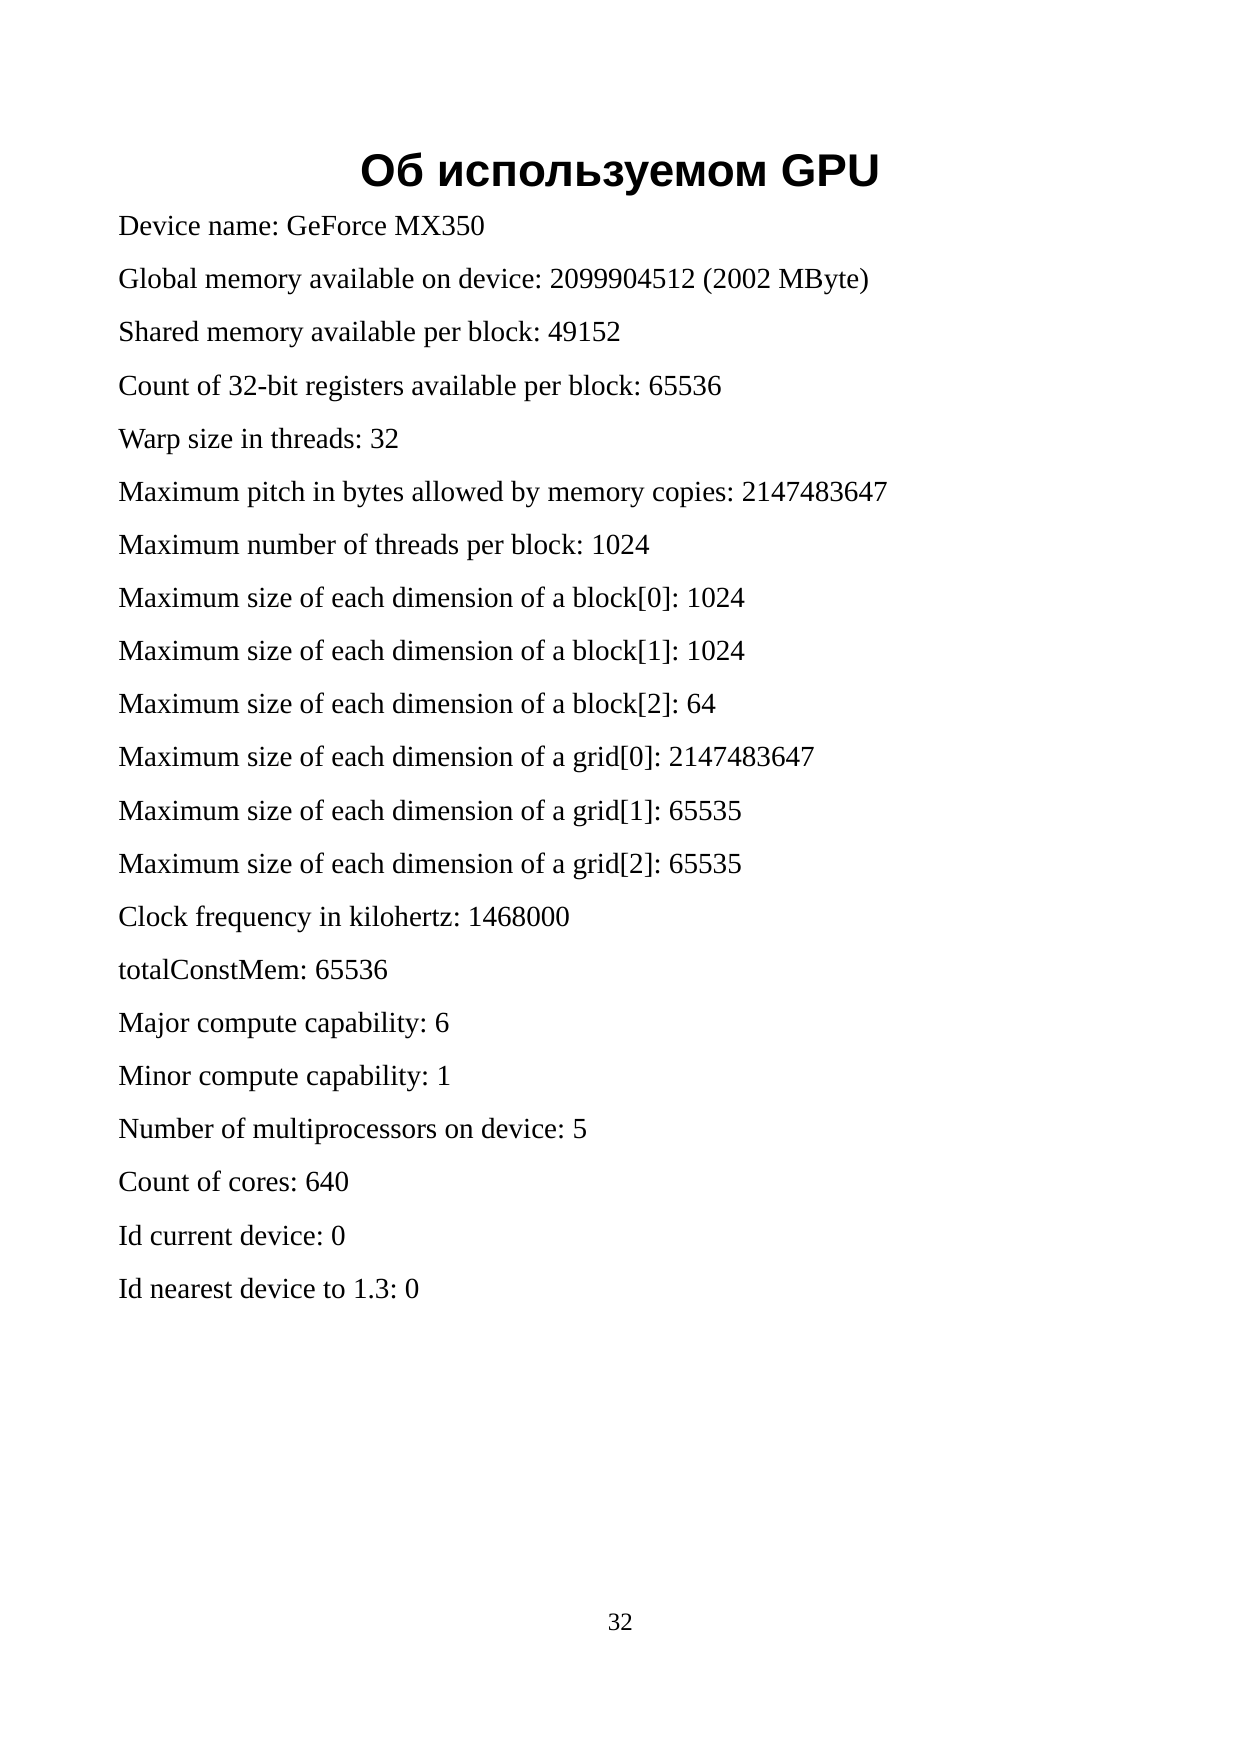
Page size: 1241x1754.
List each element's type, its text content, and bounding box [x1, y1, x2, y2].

text Shared memory available per block: 49152 [118, 314, 1122, 348]
text Maximum pitch in bytes allowed by memory copies: 2147483647 [118, 474, 1122, 507]
text Global memory available on device: 2099904512 (2002 MByte) [118, 261, 1122, 295]
text Maximum number of threads per block: 1024 [118, 527, 1122, 561]
text Maximum size of each dimension of a block[1]: 1024 [118, 633, 1122, 667]
text Count of cores: 640 [118, 1164, 1122, 1198]
text totalConstMem: 65536 [118, 952, 1122, 986]
text Major compute capability: 6 [118, 1005, 1122, 1039]
text Count of 32-bit registers available per block: 65536 [118, 368, 1122, 401]
text Device name: GeForce MX350 [118, 208, 1122, 242]
text Minor compute capability: 1 [118, 1058, 1122, 1092]
text Maximum size of each dimension of a grid[2]: 65535 [118, 846, 1122, 879]
text Number of multiprocessors on device: 5 [118, 1111, 1122, 1145]
text Maximum size of each dimension of a block[0]: 1024 [118, 580, 1122, 614]
text Warp size in threads: 32 [118, 421, 1122, 454]
text Clock frequency in kilohertz: 1468000 [118, 899, 1122, 932]
text Id current device: 0 [118, 1218, 1122, 1251]
subtitle Об используемом GPU [118, 143, 1122, 196]
text Maximum size of each dimension of a grid[0]: 2147483647 [118, 739, 1122, 773]
text Id nearest device to 1.3: 0 [118, 1271, 1122, 1304]
text Maximum size of each dimension of a grid[1]: 65535 [118, 793, 1122, 826]
text Maximum size of each dimension of a block[2]: 64 [118, 686, 1122, 720]
